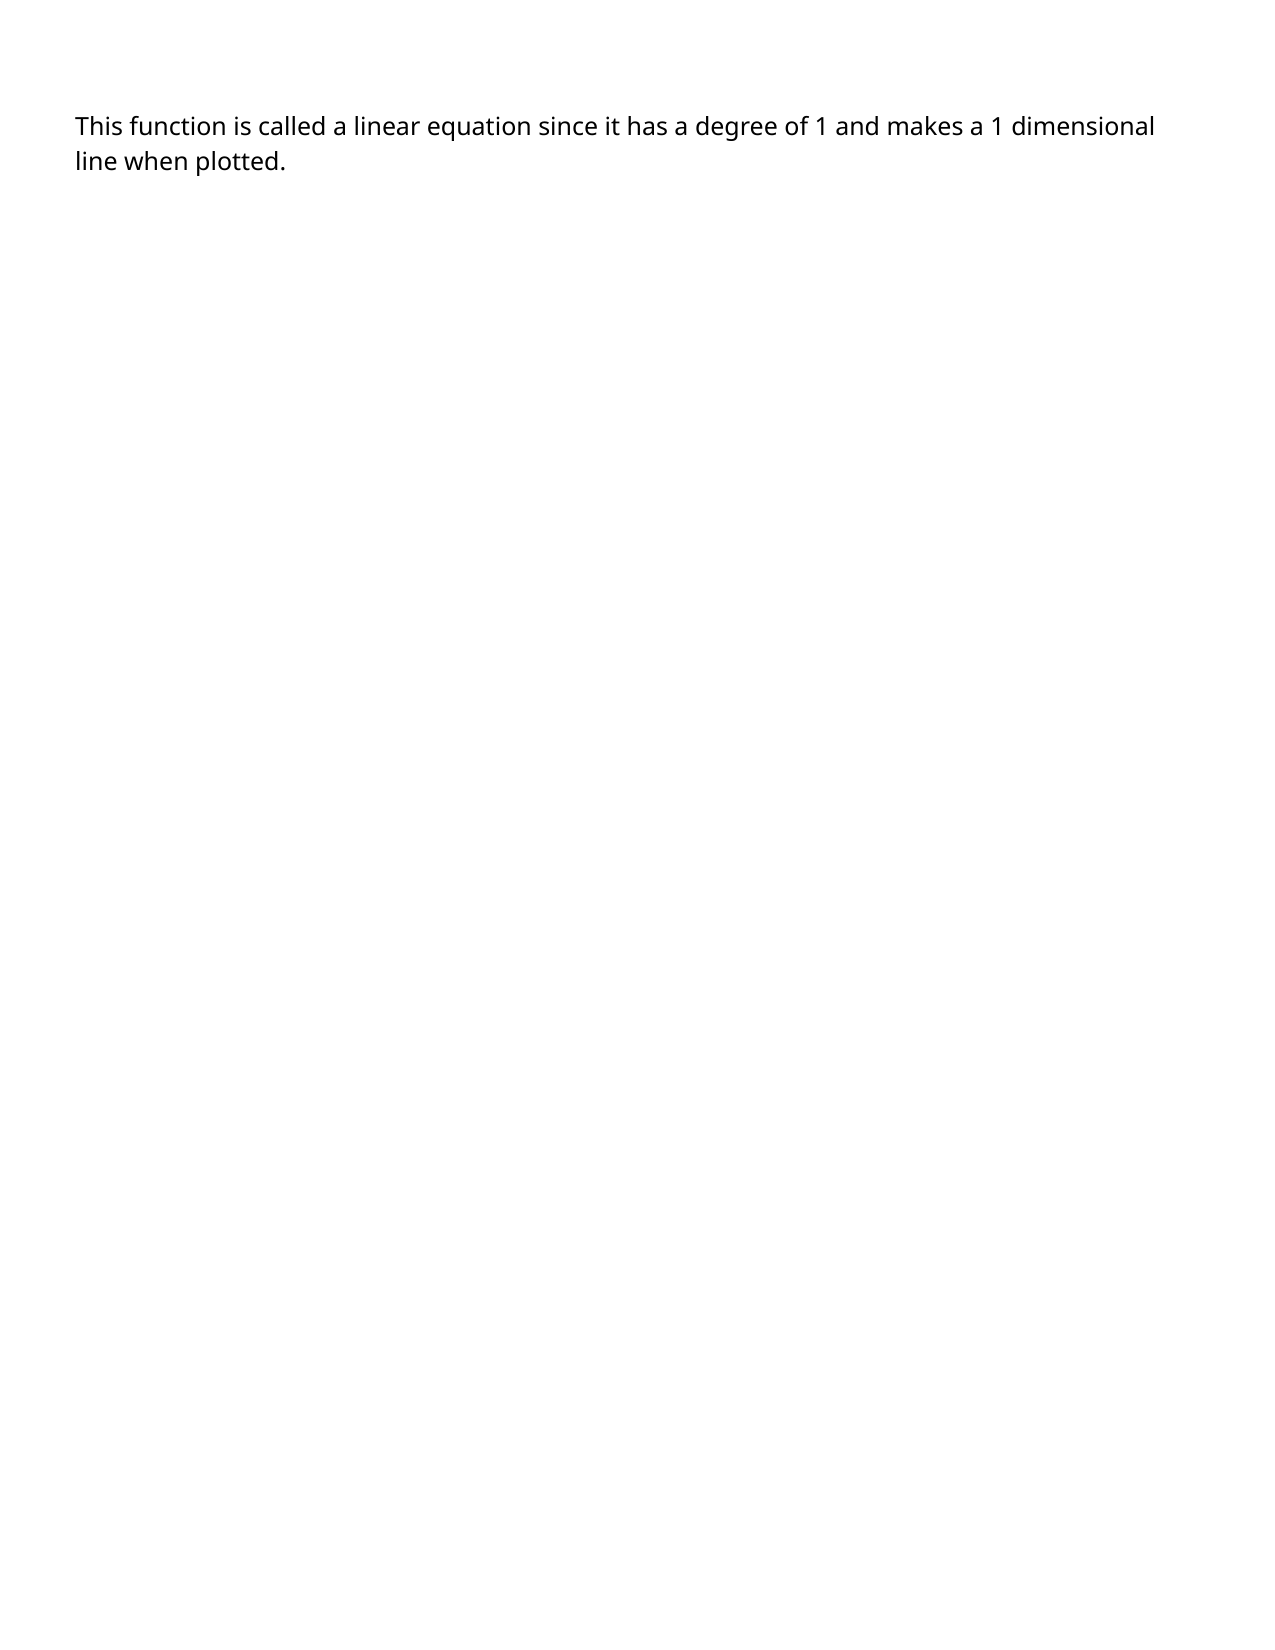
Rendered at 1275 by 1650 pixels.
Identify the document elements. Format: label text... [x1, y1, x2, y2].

text This function is called a linear equation since it has a degree of 1 and makes a 1 dimensional line when plotted. [75, 109, 1200, 177]
